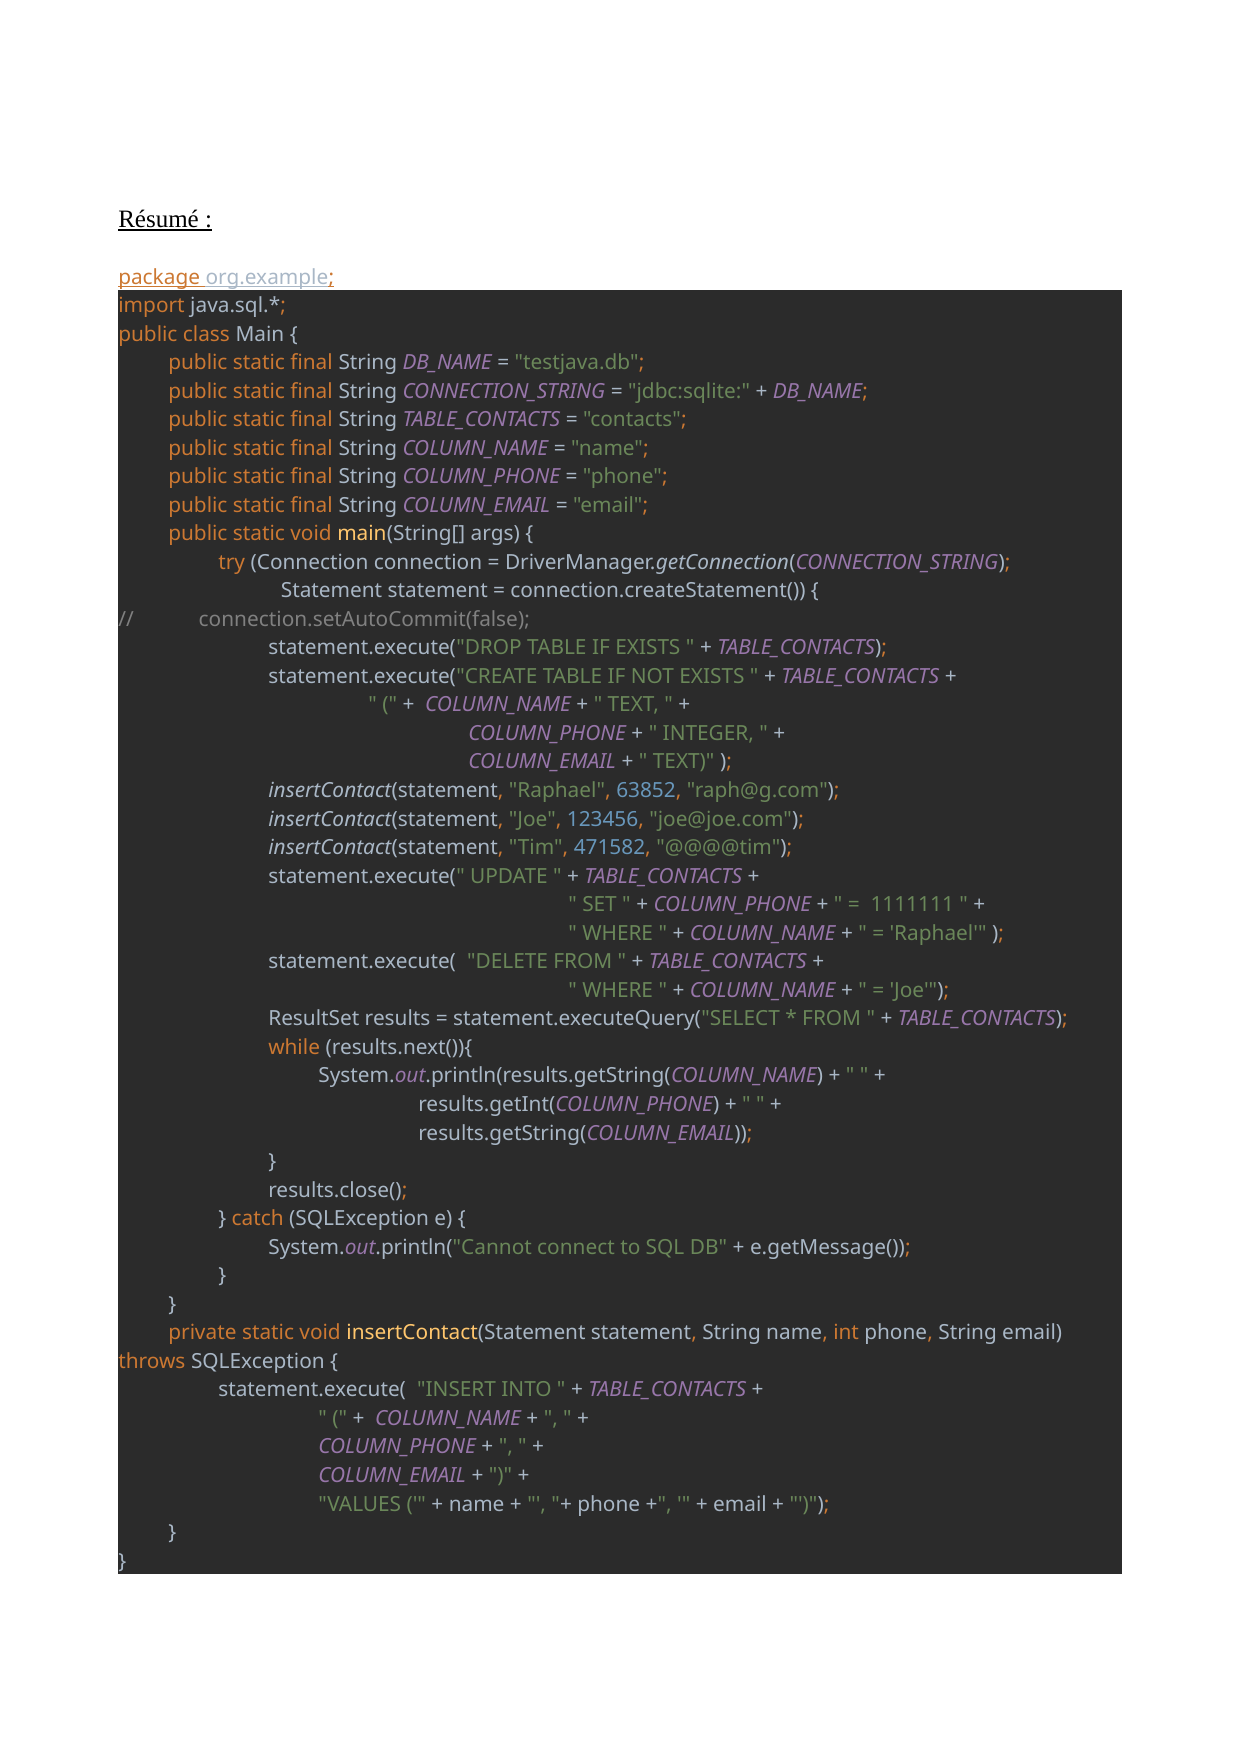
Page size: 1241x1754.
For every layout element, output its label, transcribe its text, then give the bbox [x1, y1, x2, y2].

text // connection.setAutoCommit(false); [118, 604, 1122, 632]
text insertContact(statement, "Joe", 123456, "joe@joe.com"); [118, 804, 1122, 832]
text public static final String COLUMN_EMAIL = "email"; [118, 490, 1122, 518]
text COLUMN_PHONE + ", " + [118, 1432, 1122, 1460]
text statement.execute("DROP TABLE IF EXISTS " + TABLE_CONTACTS); [118, 632, 1122, 661]
text " WHERE " + COLUMN_NAME + " = 'Joe'"); [118, 975, 1122, 1003]
text } [118, 1289, 1122, 1317]
text " WHERE " + COLUMN_NAME + " = 'Raphael'" ); [118, 918, 1122, 946]
text import java.sql.*; [118, 290, 1122, 319]
text COLUMN_PHONE + " INTEGER, " + [118, 718, 1122, 747]
text statement.execute("CREATE TABLE IF NOT EXISTS " + TABLE_CONTACTS + [118, 661, 1122, 689]
text public static void main(String[] args) { [118, 518, 1122, 547]
text statement.execute( "INSERT INTO " + TABLE_CONTACTS + [118, 1374, 1122, 1403]
text } [118, 1546, 1122, 1574]
text insertContact(statement, "Tim", 471582, "@@@@tim"); [118, 832, 1122, 861]
text try (Connection connection = DriverManager.getConnection(CONNECTION_STRING); [118, 547, 1122, 576]
text } [118, 1517, 1122, 1546]
text } catch (SQLException e) { [118, 1203, 1122, 1232]
text insertContact(statement, "Raphael", 63852, "raph@g.com"); [118, 775, 1122, 804]
text public static final String TABLE_CONTACTS = "contacts"; [118, 404, 1122, 433]
text System.out.println("Cannot connect to SQL DB" + e.getMessage()); [118, 1232, 1122, 1260]
text Résumé : [118, 204, 1122, 233]
text System.out.println(results.getString(COLUMN_NAME) + " " + [118, 1061, 1122, 1089]
text ResultSet results = statement.executeQuery("SELECT * FROM " + TABLE_CONTACTS); [118, 1003, 1122, 1032]
text public static final String COLUMN_PHONE = "phone"; [118, 461, 1122, 490]
text Statement statement = connection.createStatement()) { [118, 576, 1122, 604]
text statement.execute(" UPDATE " + TABLE_CONTACTS + [118, 861, 1122, 889]
text results.getInt(COLUMN_PHONE) + " " + [118, 1089, 1122, 1118]
text "VALUES ('" + name + "', "+ phone +", '" + email + "')"); [118, 1489, 1122, 1517]
text public static final String COLUMN_NAME = "name"; [118, 433, 1122, 461]
text results.close(); [118, 1175, 1122, 1203]
text public class Main { [118, 319, 1122, 347]
text public static final String CONNECTION_STRING = "jdbc:sqlite:" + DB_NAME; [118, 376, 1122, 404]
text COLUMN_EMAIL + " TEXT)" ); [118, 747, 1122, 775]
text results.getString(COLUMN_EMAIL)); [118, 1118, 1122, 1146]
text " (" + COLUMN_NAME + ", " + [118, 1403, 1122, 1432]
text " SET " + COLUMN_PHONE + " = 1111111 " + [118, 889, 1122, 918]
text COLUMN_EMAIL + ")" + [118, 1460, 1122, 1489]
text public static final String DB_NAME = "testjava.db"; [118, 347, 1122, 376]
text statement.execute( "DELETE FROM " + TABLE_CONTACTS + [118, 946, 1122, 975]
text private static void insertContact(Statement statement, String name, int phone, String email) throws SQLException { [118, 1317, 1122, 1374]
text package org.example; [118, 262, 1122, 290]
text } [118, 1146, 1122, 1175]
text while (results.next()){ [118, 1032, 1122, 1061]
text " (" + COLUMN_NAME + " TEXT, " + [118, 689, 1122, 718]
text } [118, 1260, 1122, 1289]
